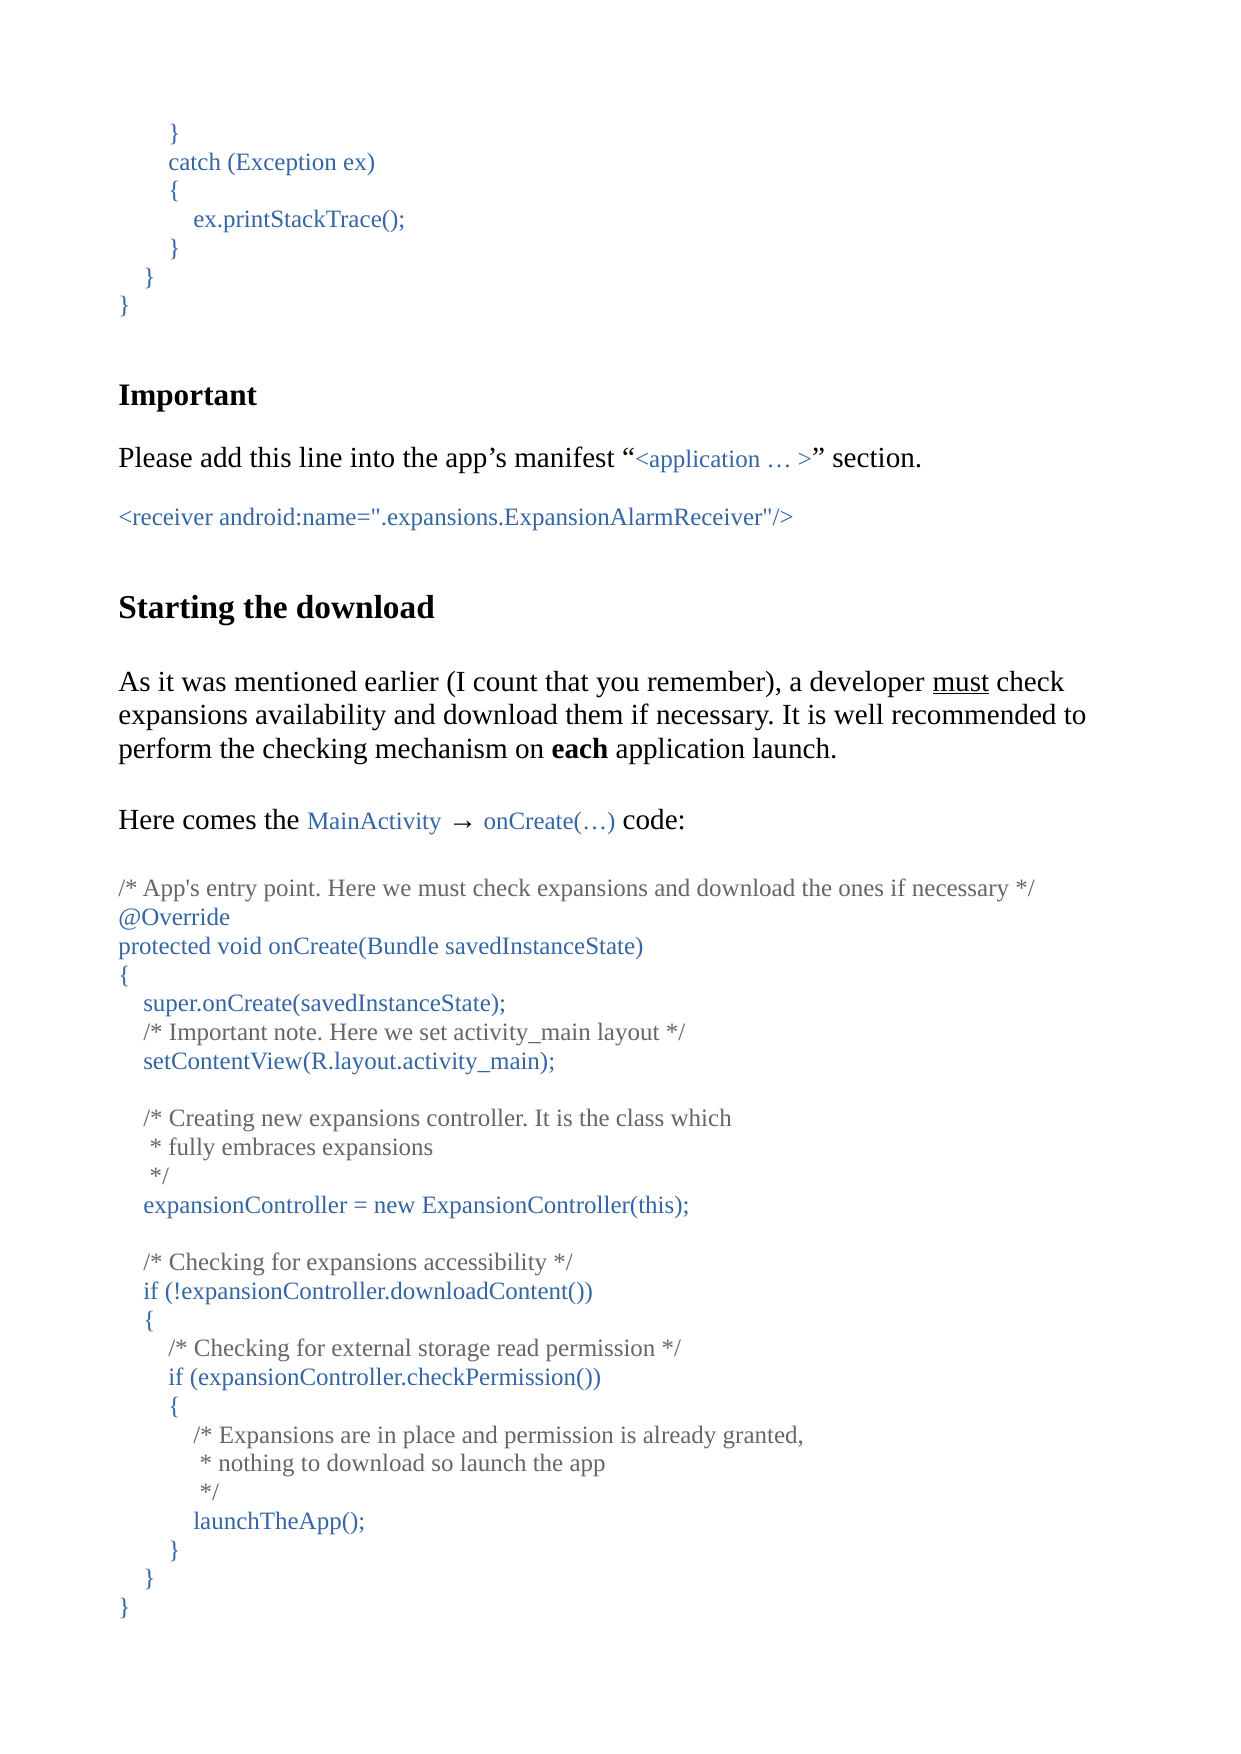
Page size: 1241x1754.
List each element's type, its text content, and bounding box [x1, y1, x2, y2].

text Important [118, 376, 1122, 412]
text Please add this line into the app’s manifest “<application … >” section. [118, 440, 1122, 474]
text <receiver android:name=".expansions.ExpansionAlarmReceiver"/> [118, 502, 1122, 531]
text Starting the download [118, 588, 1122, 626]
text /* App's entry point. Here we must check expansions and download the ones if necessary */ @Override protected void onCreate(Bundle savedInstanceState) { super.onCreate(savedInstanceState); /* Important note. Here we set activity_main layout */ setContentView(R.layout.activity_main); /* Creating new expansions controller. It is the class which * fully embraces expansions */ expansionController = new ExpansionController(this); /* Checking for expansions accessibility */ if (!expansionController.downloadContent()) { /* Checking for external storage read permission */ if (expansionController.checkPermission()) { /* Expansions are in place and permission is already granted, * nothing to download so launch the app */ launchTheApp(); } } } [118, 873, 1122, 1621]
text As it was mentioned earlier (I count that you remember), a developer must check expansions availability and download them if necessary. It is well recommended to perform the checking mechanism on each application launch. [118, 664, 1122, 764]
text Here comes the MainActivity → onCreate(…) code: [118, 802, 1122, 836]
text } catch (Exception ex) { ex.printStackTrace(); } } } [118, 118, 1122, 319]
